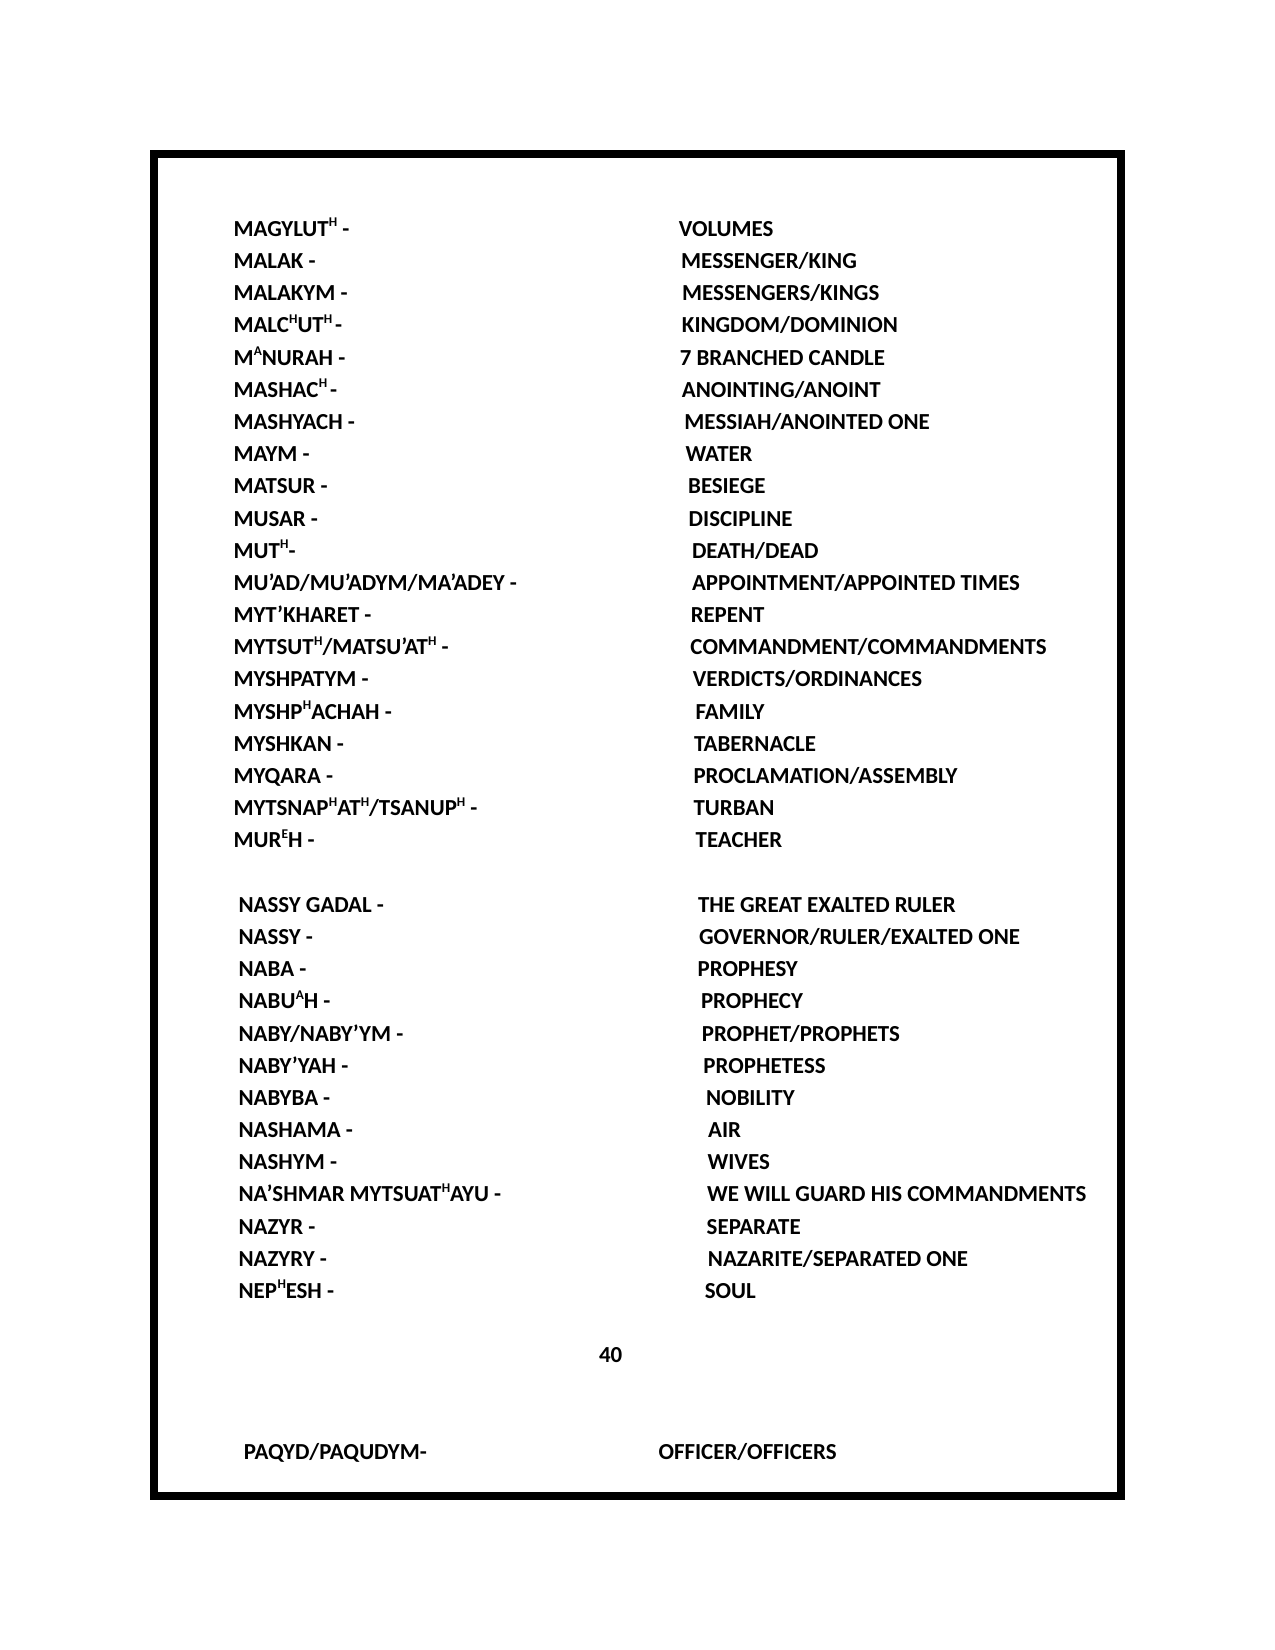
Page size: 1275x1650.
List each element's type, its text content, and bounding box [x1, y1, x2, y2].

text MAYM - WATER [182, 439, 1093, 467]
text MASHACH - ANOINTING/ANOINT [182, 375, 1093, 403]
text MALCHUTH - KINGDOM/DOMINION [182, 311, 1093, 338]
text MUREH - TEACHER [182, 826, 1093, 853]
text MATSUR - BESIEGE [182, 471, 1093, 499]
text MASHYACH - MESSIAH/ANOINTED ONE [182, 407, 1093, 435]
text MUSAR - DISCIPLINE [182, 504, 1093, 532]
text MYSHPHACHAH - FAMILY [182, 697, 1093, 725]
text NASHYM - WIVES [182, 1147, 1093, 1175]
text NABY/NABY’YM - PROPHET/PROPHETS [182, 1019, 1093, 1047]
text NA’SHMAR MYTSUATHAYU - WE WILL GUARD HIS COMMANDMENTS [182, 1179, 1093, 1208]
text MYSHPATYM - VERDICTS/ORDINANCES [182, 664, 1093, 693]
text NABA - PROPHESY [182, 954, 1093, 982]
text MYQARA - PROCLAMATION/ASSEMBLY [182, 761, 1093, 789]
text PAQYD/PAQUDYM- OFFICER/OFFICERS [182, 1437, 1093, 1465]
text MU’AD/MU’ADYM/MA’ADEY - APPOINTMENT/APPOINTED TIMES [182, 568, 1093, 596]
text MYT’KHARET - REPENT [182, 600, 1093, 628]
text MYTSNAPHATH/TSANUPH - TURBAN [182, 793, 1093, 821]
text MALAK - MESSENGER/KING [182, 246, 1093, 274]
text MALAKYM - MESSENGERS/KINGS [182, 278, 1093, 306]
text NASHAMA - AIR [182, 1115, 1093, 1143]
text NAZYR - SEPARATE [182, 1212, 1093, 1240]
text NAZYRY - NAZARITE/SEPARATED ONE [182, 1244, 1093, 1272]
text MYTSUTH/MATSU’ATH - COMMANDMENT/COMMANDMENTS [182, 632, 1093, 660]
text NASSY - GOVERNOR/RULER/EXALTED ONE [182, 922, 1093, 950]
text MANURAH - 7 BRANCHED CANDLE [182, 343, 1093, 371]
text MAGYLUTH - VOLUMES [182, 214, 1093, 242]
text NABUAH - PROPHECY [182, 986, 1093, 1014]
text NABY’YAH - PROPHETESS [182, 1051, 1093, 1079]
text 40 [182, 1341, 1093, 1368]
text NEPHESH - SOUL [182, 1276, 1093, 1304]
text MUTH- DEATH/DEAD [182, 536, 1093, 564]
text NABYBA - NOBILITY [182, 1083, 1093, 1111]
text MYSHKAN - TABERNACLE [182, 729, 1093, 757]
text NASSY GADAL - THE GREAT EXALTED RULER [182, 890, 1093, 918]
